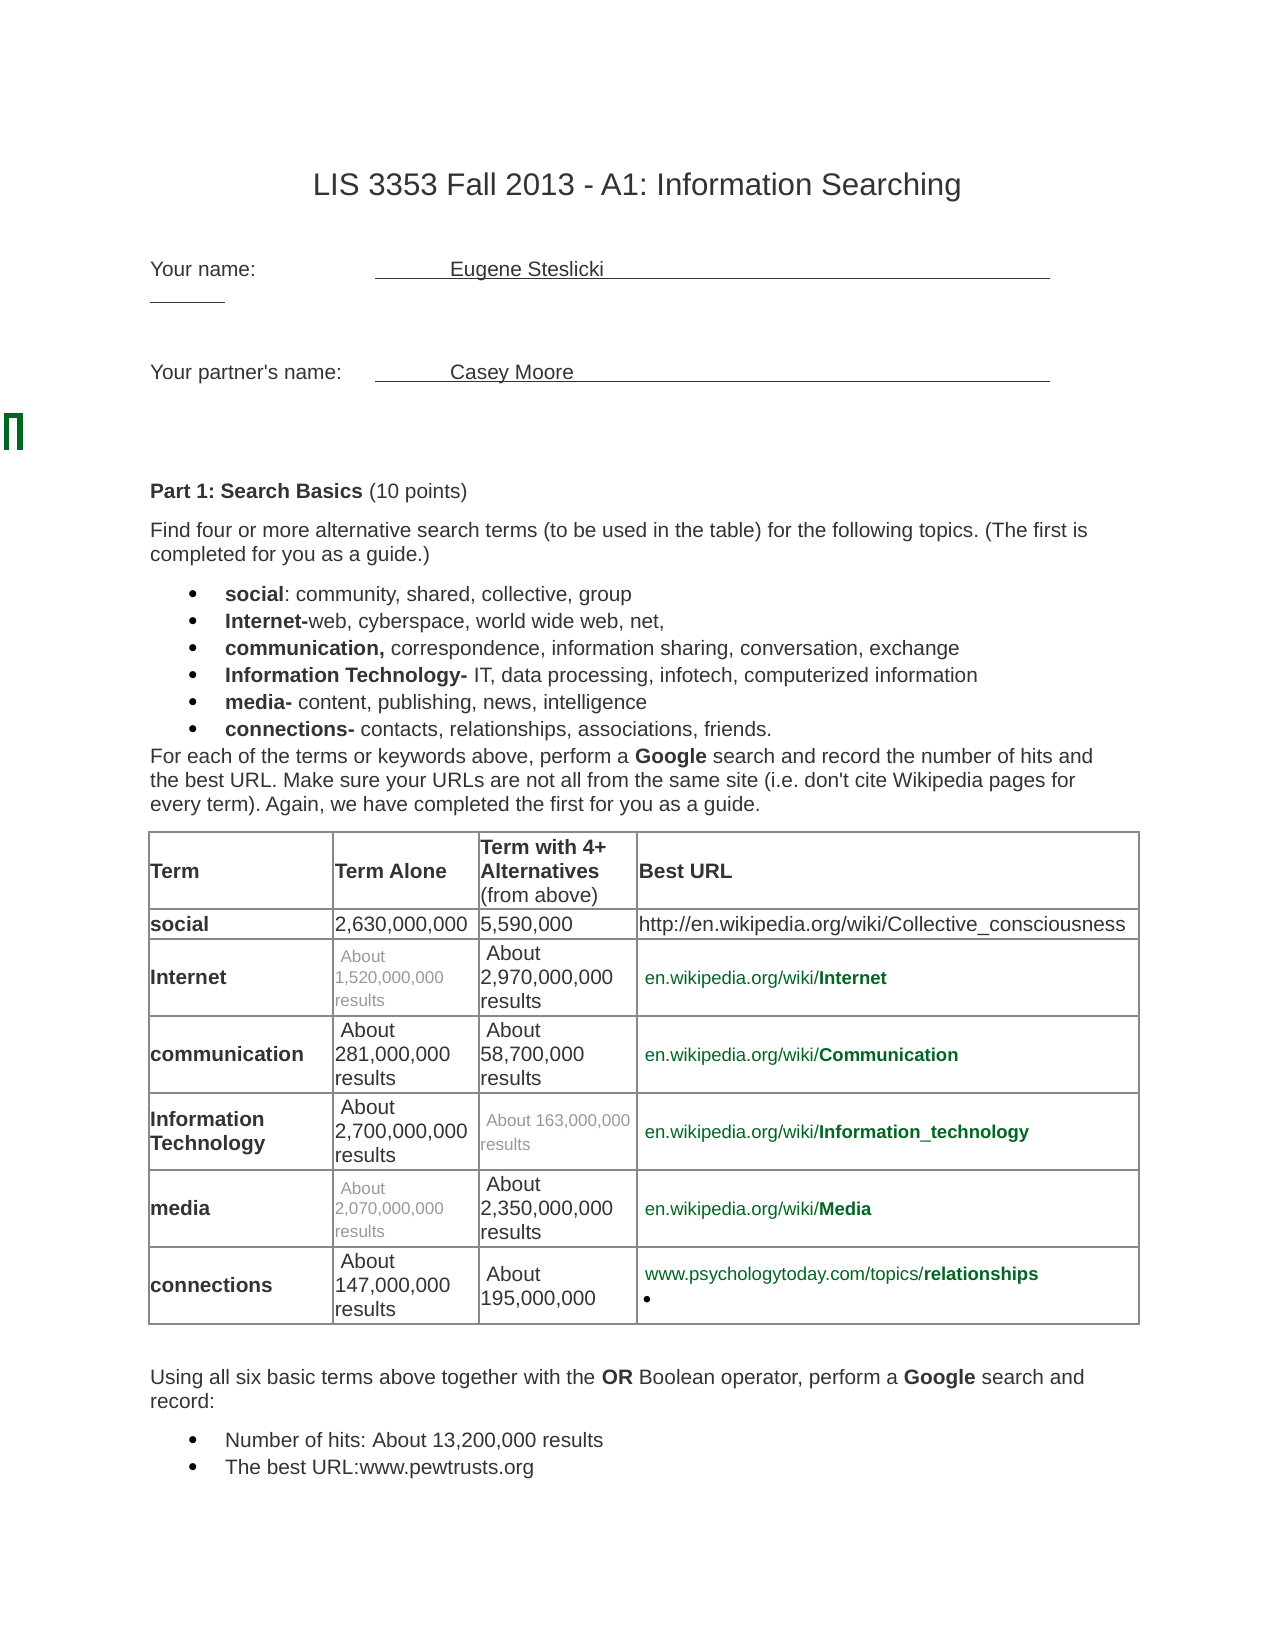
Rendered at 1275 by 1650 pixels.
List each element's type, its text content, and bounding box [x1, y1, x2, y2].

text Your name: Eugene Steslicki [150, 257, 1125, 305]
table_cell About 281,000,000 results [334, 1017, 478, 1092]
list social: community, shared, collective, group [189, 582, 1125, 606]
table_cell www.psychologytoday.com/topics/relationships‎ [638, 1248, 1138, 1323]
table_cell About 147,000,000 results [334, 1248, 478, 1323]
text For each of the terms or keywords above, perform a Google search and record the number of hits and the best URL. Make sure your URLs are not all from the same site (i.e. don't cite Wikipedia pages for every term). Again, we have completed the first for you as a guide. [150, 744, 1125, 816]
table_cell Internet [150, 940, 332, 1014]
table_cell About 195,000,000 [480, 1248, 636, 1323]
table_cell About 163,000,000 results [480, 1094, 636, 1169]
table_header Term [150, 833, 332, 908]
table_header Term Alone [334, 833, 478, 908]
table_cell About 58,700,000 results [480, 1017, 636, 1092]
list communication, correspondence, information sharing, conversation, exchange [189, 636, 1125, 660]
list Number of hits: About 13,200,000 results [189, 1428, 1125, 1452]
list connections- contacts, relationships, associations, friends. [189, 717, 1125, 741]
text Part 1: Search Basics (10 points) [150, 479, 1125, 503]
table_cell 2,630,000,000 [334, 910, 478, 937]
text LIS 3353 Fall 2013 - A1: Information Searching [150, 166, 1125, 202]
table_cell About 2,970,000,000 results [480, 940, 636, 1014]
table_header Best URL [638, 833, 1138, 908]
table_cell en.wikipedia.org/wiki/Internet‎ [638, 940, 1138, 1014]
table_cell en.wikipedia.org/wiki/Information_technology‎ [638, 1094, 1138, 1169]
list Information Technology- IT, data processing, infotech, computerized information [189, 663, 1125, 687]
text Find four or more alternative search terms (to be used in the table) for the following topics. (The first is completed for you as a guide.) [150, 518, 1125, 566]
table_cell en.wikipedia.org/wiki/Media‎ [638, 1171, 1138, 1246]
table_cell About 2,700,000,000 results [334, 1094, 478, 1169]
table_cell http://en.wikipedia.org/wiki/Collective_consciousness [638, 910, 1138, 937]
list Internet-web, cyberspace, world wide web, net, [189, 609, 1125, 633]
table_header Term with 4+ Alternatives (from above) [480, 833, 636, 908]
table_cell Information Technology [150, 1094, 332, 1169]
table_cell About 2,350,000,000 results [480, 1171, 636, 1246]
table_cell connections [150, 1248, 332, 1323]
list The best URL:www.pewtrusts.org [189, 1455, 1125, 1479]
text Using all six basic terms above together with the OR Boolean operator, perform a Google search and record: [150, 1364, 1125, 1412]
table_cell media [150, 1171, 332, 1246]
table_cell 5,590,000 [480, 910, 636, 937]
table_cell About 2,070,000,000 results [334, 1171, 478, 1246]
table_cell About 1,520,000,000 results [334, 940, 478, 1014]
table_cell communication [150, 1017, 332, 1092]
list media- content, publishing, news, intelligence [189, 690, 1125, 714]
table_cell social [150, 910, 332, 937]
text Your partner's name: Casey Moore [150, 360, 1125, 384]
table_cell en.wikipedia.org/wiki/Communication‎ [638, 1017, 1138, 1092]
